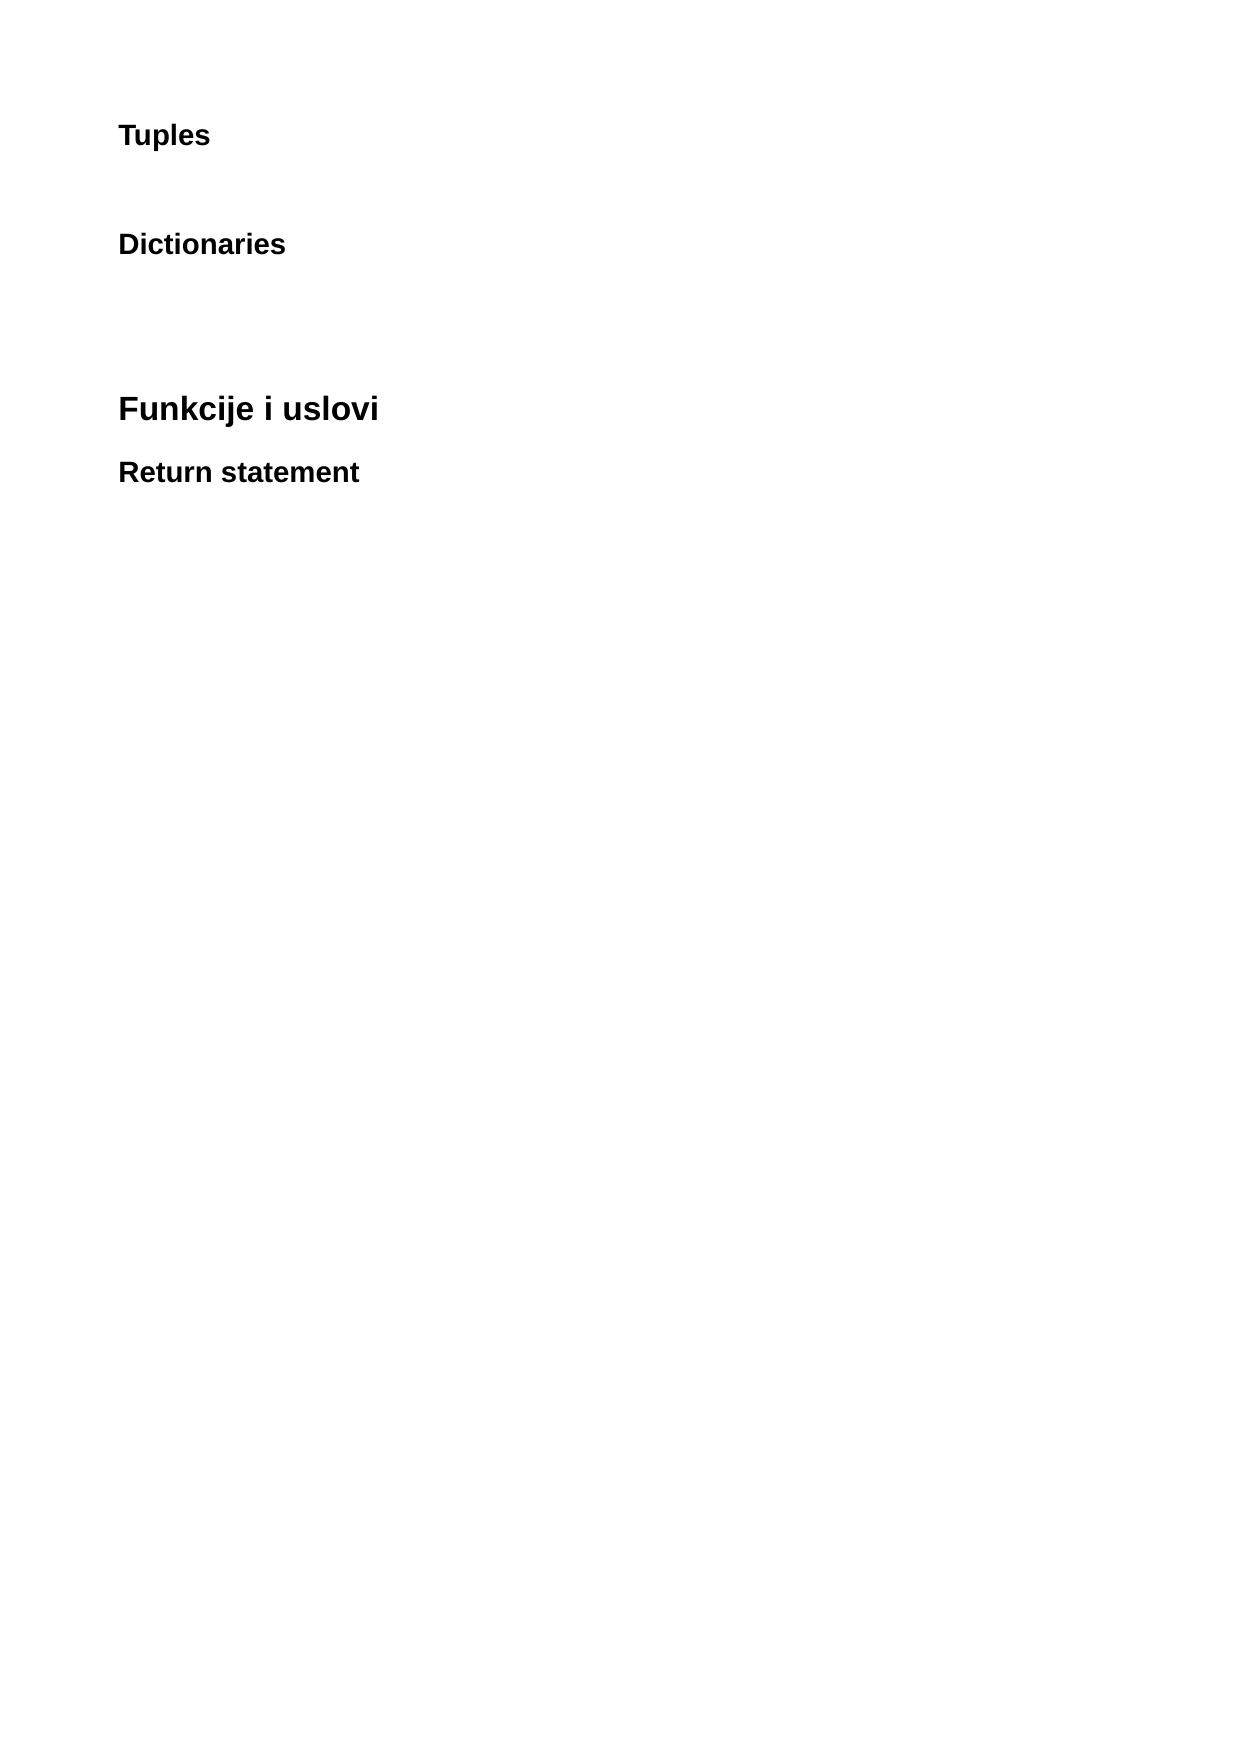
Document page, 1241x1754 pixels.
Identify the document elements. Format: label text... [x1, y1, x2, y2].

subtitle Return statement [118, 454, 1122, 488]
subtitle Tuples [118, 118, 1122, 152]
subtitle Dictionaries [118, 227, 1122, 260]
subtitle Funkcije i uslovi [118, 389, 1122, 427]
